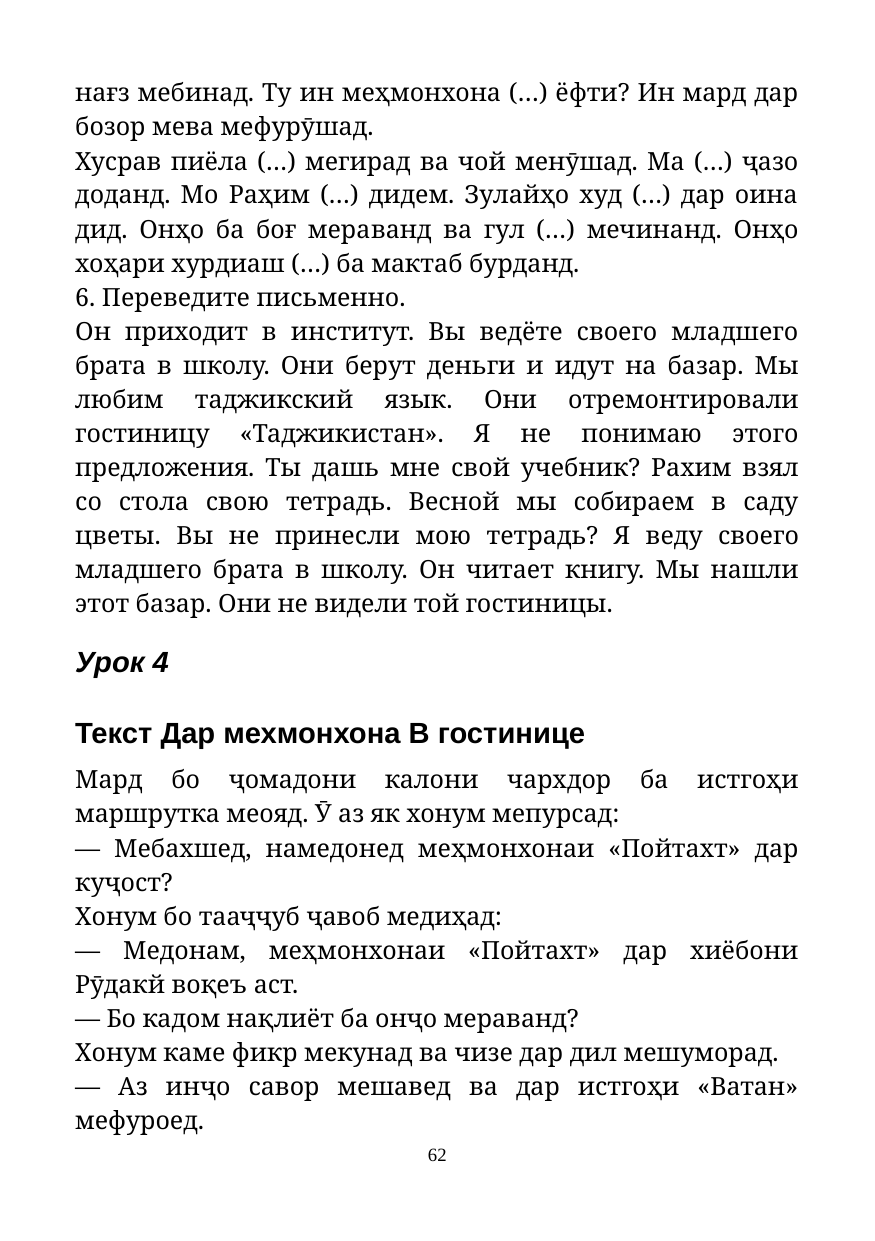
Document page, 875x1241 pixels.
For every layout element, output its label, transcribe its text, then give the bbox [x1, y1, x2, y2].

subtitle Текст Дар мехмонхона В гостинице [75, 716, 799, 749]
text нағз мебинад. Ту ин меҳмонхона (…) ёфти? Ин мард дар бозор мева мефурӯшад. [75, 75, 799, 143]
text Хонум бо тааҷҷуб ҷавоб медиҳад: [75, 898, 799, 932]
text — Медонам, меҳмонхонаи «Пойтахт» дар хиёбони Рӯдакй воқеъ аст. [75, 932, 799, 1001]
text 6. Переведите письменно. [75, 279, 799, 313]
text Хонум каме фикр мекунад ва чизе дар дил мешуморад. [75, 1034, 799, 1069]
text — Бо кадом нақлиёт ба онҷо мераванд? [75, 1001, 799, 1034]
text Мард бо ҷомадони калони чархдор ба истгоҳи маршрутка меояд. Ӯ аз як хонум мепурсад: [75, 762, 799, 830]
subtitle Урок 4 [75, 645, 799, 678]
text Он приходит в институт. Вы ведёте своего младшего брата в школу. Они берут деньги и идут на базар. Мы любим таджикский язык. Они отремонтировали гостиницу «Таджикистан». Я не понимаю этого предложения. Ты дашь мне свой учебник? Рахим взял со стола свою тетрадь. Весной мы собираем в саду цветы. Вы не принесли мою тет­радь? Я веду своего младшего брата в школу. Он читает книгу. Мы нашли этот базар. Они не видели той гостиницы. [75, 313, 799, 620]
text — Мебахшед, намедонед меҳмонхонаи «Пойтахт» дар куҷост? [75, 830, 799, 898]
text — Аз инҷо савор мешавед ва дар истгоҳи «Ватан» мефуроед. [75, 1069, 799, 1137]
text Хусрав пиёла (…) мегирад ва чой менӯшад. Ма (…) ҷазо доданд. Мо Раҳим (…) дидем. Зулайҳо худ (…) дар оина дид. Онҳо ба боғ мера­ванд ва гул (…) мечинанд. Онҳо хоҳари хурдиаш (…) ба мактаб бурданд. [75, 143, 799, 279]
